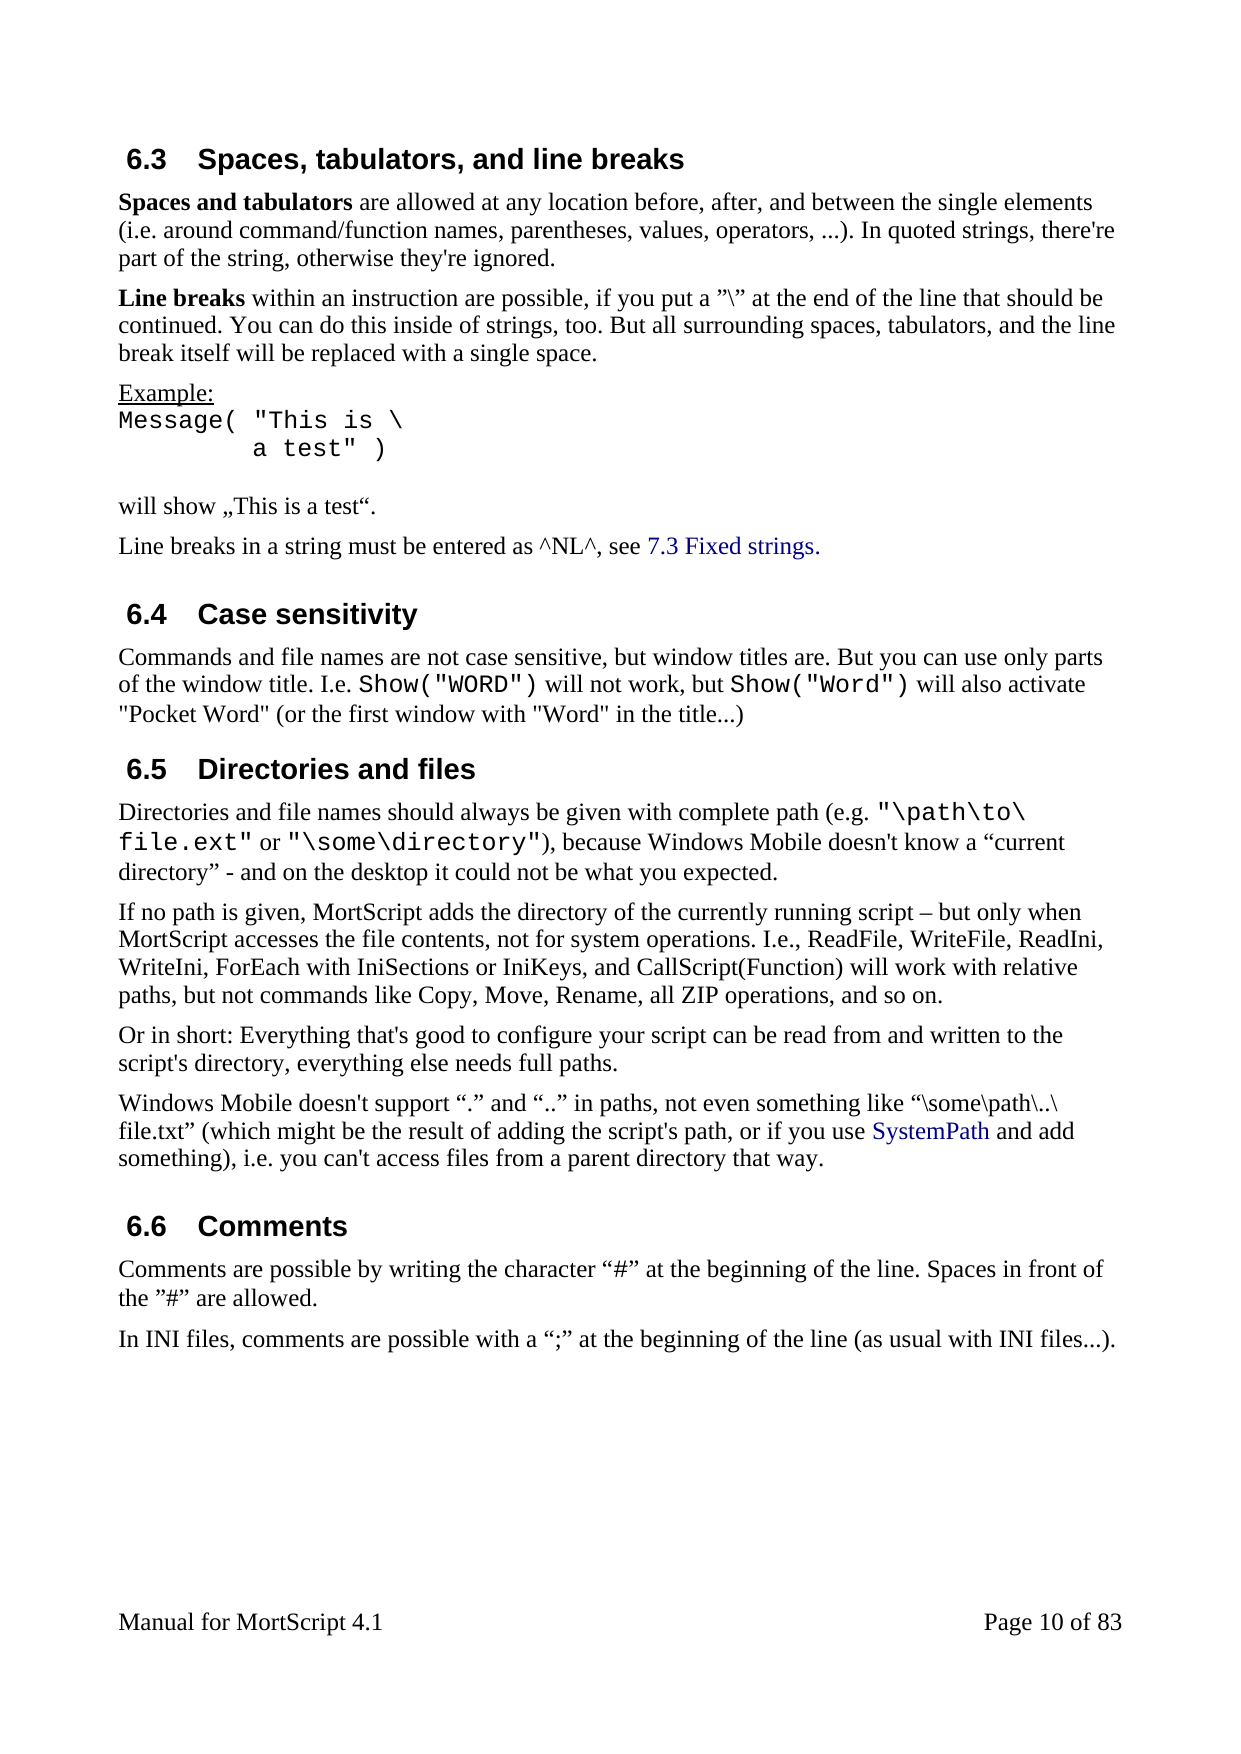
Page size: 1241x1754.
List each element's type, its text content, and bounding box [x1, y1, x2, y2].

text Line breaks within an instruction are possible, if you put a ”\” at the end of the line that should be continued. You can do this inside of strings, too. But all surrounding spaces, tabulators, and the line break itself will be replaced with a single space. [118, 284, 1122, 367]
text If no path is given, MortScript adds the directory of the currently running script – but only when MortScript accesses the file contents, not for system operations. I.e., ReadFile, WriteFile, ReadIni, WriteIni, ForEach with IniSections or IniKeys, and CallScript(Function) will work with relative paths, but not commands like Copy, Move, Rename, all ZIP operations, and so on. [118, 898, 1122, 1009]
text Windows Mobile doesn't support “.” and “..” in paths, not even something like “\some\path\..\file.txt” (which might be the result of adding the script's path, or if you use SystemPath and add something), i.e. you can't access files from a parent directory that way. [118, 1089, 1122, 1172]
text Comments are possible by writing the character “#” at the beginning of the line. Spaces in front of the ”#” are allowed. [118, 1255, 1122, 1312]
text Commands and file names are not case sensitive, but window titles are. But you can use only parts of the window title. I.e. Show("WORD") will not work, but Show("Word") will also activate "Pocket Word" (or the first window with "Word" in the title...) [118, 643, 1122, 728]
subtitle Directories and files [118, 753, 1122, 786]
subtitle Spaces, tabulators, and line breaks [118, 143, 1122, 176]
text Spaces and tabulators are allowed at any location before, after, and between the single elements (i.e. around command/function names, parentheses, values, operators, ...). In quoted strings, there're part of the string, otherwise they're ignored. [118, 188, 1122, 271]
text Message( "This is \ [118, 407, 1122, 436]
text will show „This is a test“. [118, 492, 1122, 520]
text In INI files, comments are possible with a “;” at the beginning of the line (as usual with INI files...). [118, 1325, 1122, 1352]
text a test" ) [118, 436, 1122, 464]
subtitle Case sensitivity [118, 598, 1122, 630]
subtitle Comments [118, 1210, 1122, 1242]
text Line breaks in a string must be entered as ^NL^, see 7.3 Fixed strings. [118, 532, 1122, 560]
text Or in short: Everything that's good to configure your script can be read from and written to the script's directory, everything else needs full paths. [118, 1021, 1122, 1077]
text Directories and file names should always be given with complete path (e.g. "\path\to\file.ext" or "\some\directory"), because Windows Mobile doesn't know a “current directory” - and on the desktop it could not be what you expected. [118, 798, 1122, 885]
text Example: [118, 379, 1122, 407]
